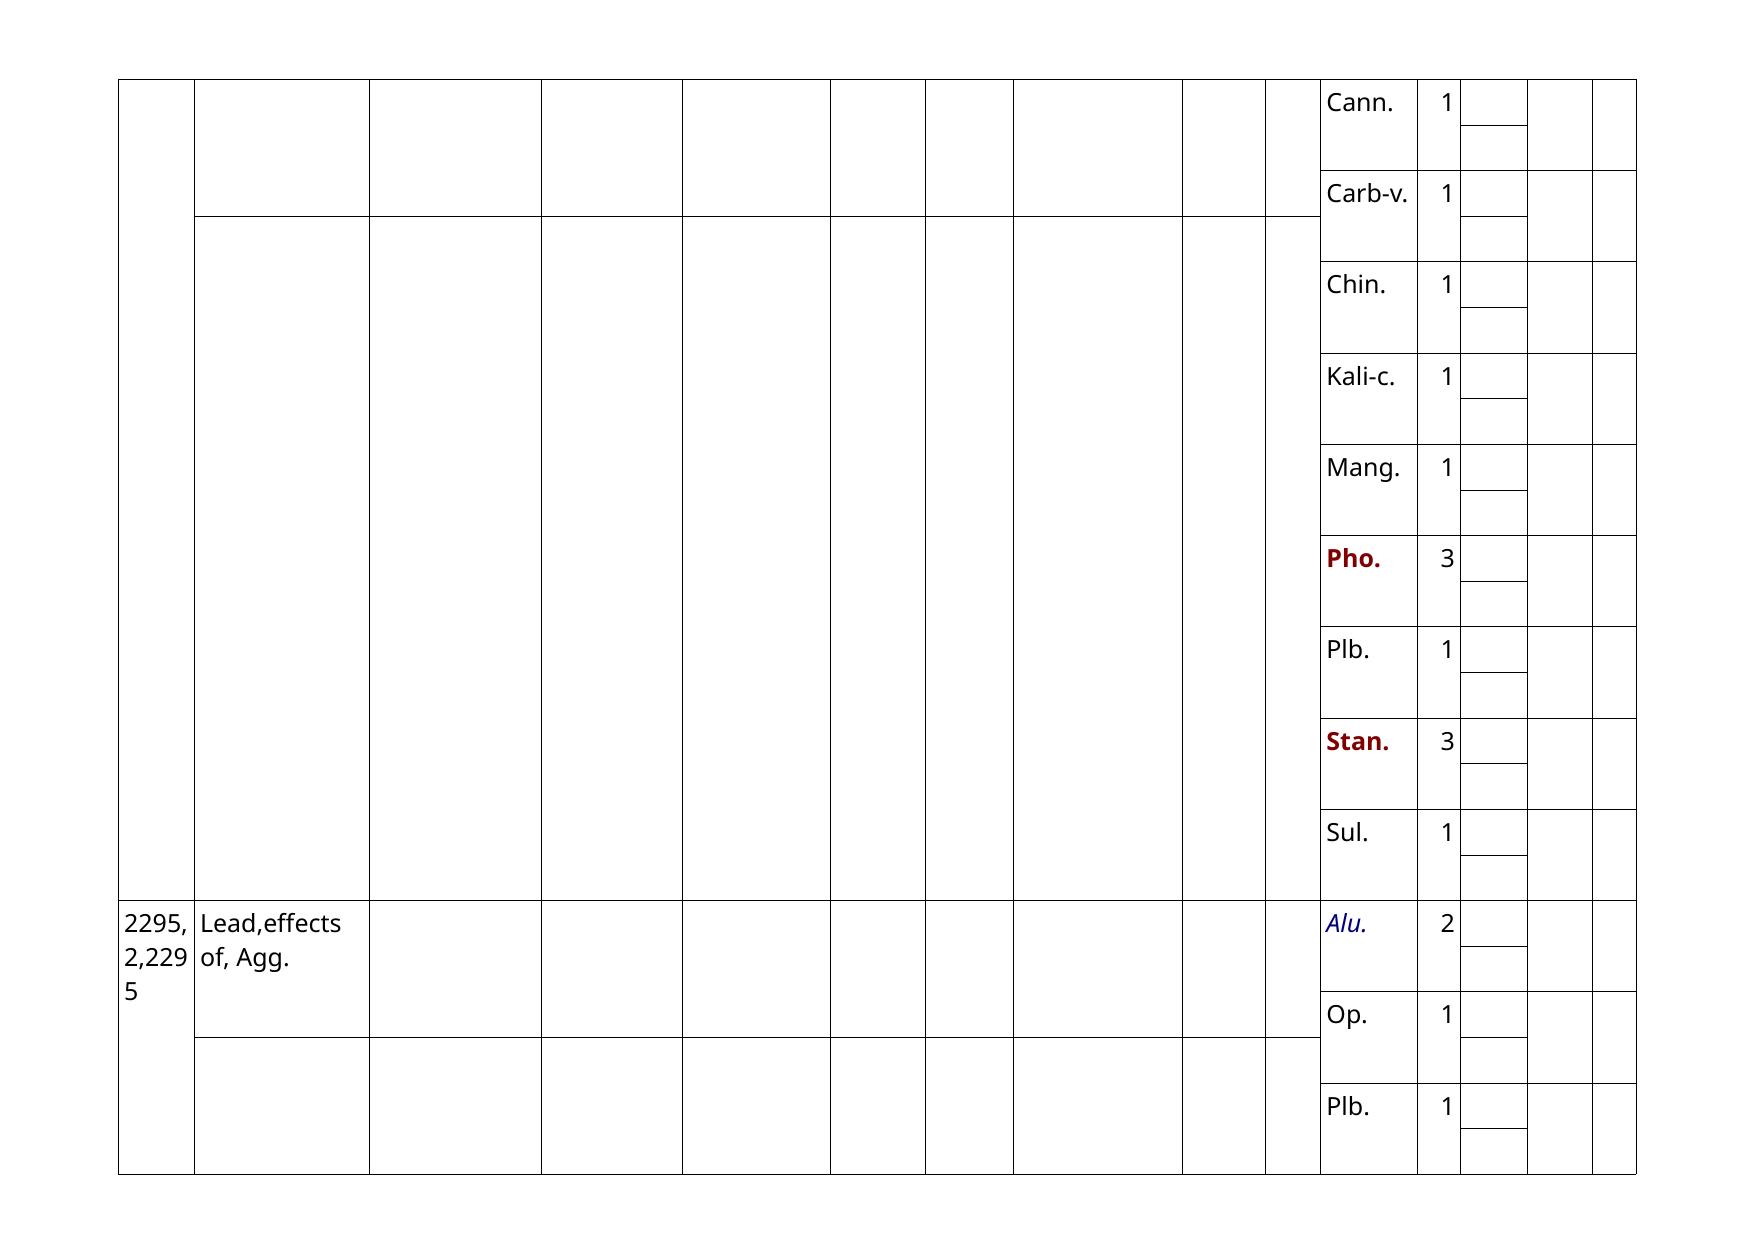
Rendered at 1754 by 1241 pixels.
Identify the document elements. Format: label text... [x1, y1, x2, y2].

table_cell 1 [1418, 354, 1460, 444]
table_cell Plb. [1321, 627, 1417, 718]
table_cell [831, 901, 925, 1037]
table_cell [1266, 80, 1320, 216]
table_cell [683, 901, 830, 1037]
table_cell 2295,2,2295 [119, 901, 194, 1174]
table_cell [1461, 217, 1527, 261]
table_cell [1266, 901, 1320, 1037]
table_cell [1593, 992, 1636, 1083]
table_cell [1461, 1038, 1527, 1083]
table_cell [1461, 80, 1527, 124]
table_cell Stan. [1321, 719, 1417, 809]
table_cell [1461, 308, 1527, 353]
table_cell 1 [1418, 171, 1460, 261]
table_cell [831, 1038, 925, 1174]
table_cell Mang. [1321, 445, 1417, 535]
table_cell Op. [1321, 992, 1417, 1083]
table_cell 2 [1418, 901, 1460, 991]
table_cell [1461, 719, 1527, 763]
table_cell [1528, 80, 1592, 170]
table_cell 1 [1418, 80, 1460, 170]
table_cell Alu. [1321, 901, 1417, 991]
table_cell [1014, 80, 1182, 216]
table_cell [542, 217, 682, 900]
table_cell [1461, 582, 1527, 626]
table_cell [1461, 992, 1527, 1037]
table_cell [1593, 80, 1636, 170]
table_cell [1528, 627, 1592, 718]
table_cell [1461, 399, 1527, 444]
table_cell [1461, 901, 1527, 946]
table_cell [1183, 901, 1265, 1037]
table_cell [1593, 901, 1636, 991]
table_cell [1461, 673, 1527, 718]
table_cell [1461, 126, 1527, 170]
table_cell [542, 901, 682, 1037]
table_cell [1528, 445, 1592, 535]
table_cell [1593, 810, 1636, 900]
table_cell [195, 217, 369, 900]
table_cell [1593, 627, 1636, 718]
table_cell [1461, 627, 1527, 672]
table_cell [1461, 1129, 1527, 1174]
table_cell 1 [1418, 627, 1460, 718]
table_cell [1593, 1084, 1636, 1174]
table_cell [1528, 810, 1592, 900]
table_cell [831, 217, 925, 900]
table_cell Chin. [1321, 262, 1417, 353]
table_cell [1593, 171, 1636, 261]
table_cell 1 [1418, 810, 1460, 900]
table_cell Plb. [1321, 1084, 1417, 1174]
table_cell [1461, 947, 1527, 991]
table_cell [1461, 1084, 1527, 1128]
table_cell [195, 80, 369, 216]
table_cell [1014, 217, 1182, 900]
table_cell [926, 1038, 1013, 1174]
table_cell [1461, 491, 1527, 535]
table_cell [1183, 80, 1265, 216]
table_cell [1593, 262, 1636, 353]
table_cell [1014, 901, 1182, 1037]
table_cell [926, 80, 1013, 216]
table_cell [1528, 171, 1592, 261]
table_cell [1528, 719, 1592, 809]
table_cell 3 [1418, 536, 1460, 626]
table_cell [926, 217, 1013, 900]
table_cell [119, 80, 194, 900]
table_cell [370, 80, 541, 216]
table_cell [1461, 445, 1527, 489]
table_cell Kali-c. [1321, 354, 1417, 444]
table_cell [1461, 764, 1527, 809]
table_cell [683, 217, 830, 900]
table_cell [370, 901, 541, 1037]
table_cell [1528, 1084, 1592, 1174]
table_cell [195, 1038, 369, 1174]
table_cell Lead,effects of, Agg. [195, 901, 369, 1037]
table_cell [1593, 354, 1636, 444]
table_cell [1528, 536, 1592, 626]
table_cell 1 [1418, 992, 1460, 1083]
table_cell [1593, 536, 1636, 626]
table_cell [926, 901, 1013, 1037]
table_cell [1593, 719, 1636, 809]
table_cell [1461, 354, 1527, 398]
table_cell [1014, 1038, 1182, 1174]
table_cell Cann. [1321, 80, 1417, 170]
table_cell [1461, 810, 1527, 854]
table_cell [1266, 1038, 1320, 1174]
table_cell [542, 80, 682, 216]
table_cell [542, 1038, 682, 1174]
table_cell [370, 217, 541, 900]
table_cell [1528, 354, 1592, 444]
table_cell [683, 80, 830, 216]
table_cell [1461, 536, 1527, 581]
table_cell 1 [1418, 1084, 1460, 1174]
table_cell 3 [1418, 719, 1460, 809]
table_cell [1461, 171, 1527, 216]
table_cell [1266, 217, 1320, 900]
table_cell 1 [1418, 262, 1460, 353]
table_cell [1461, 856, 1527, 900]
table_cell [1183, 217, 1265, 900]
table_cell [831, 80, 925, 216]
table_cell 1 [1418, 445, 1460, 535]
table_cell Sul. [1321, 810, 1417, 900]
table_cell [370, 1038, 541, 1174]
table_cell [683, 1038, 830, 1174]
table_cell [1183, 1038, 1265, 1174]
table_cell [1593, 445, 1636, 535]
table_cell [1528, 262, 1592, 353]
table_cell [1528, 901, 1592, 991]
table_cell Carb-v. [1321, 171, 1417, 261]
table_cell Pho. [1321, 536, 1417, 626]
table_cell [1528, 992, 1592, 1083]
table_cell [1461, 262, 1527, 307]
